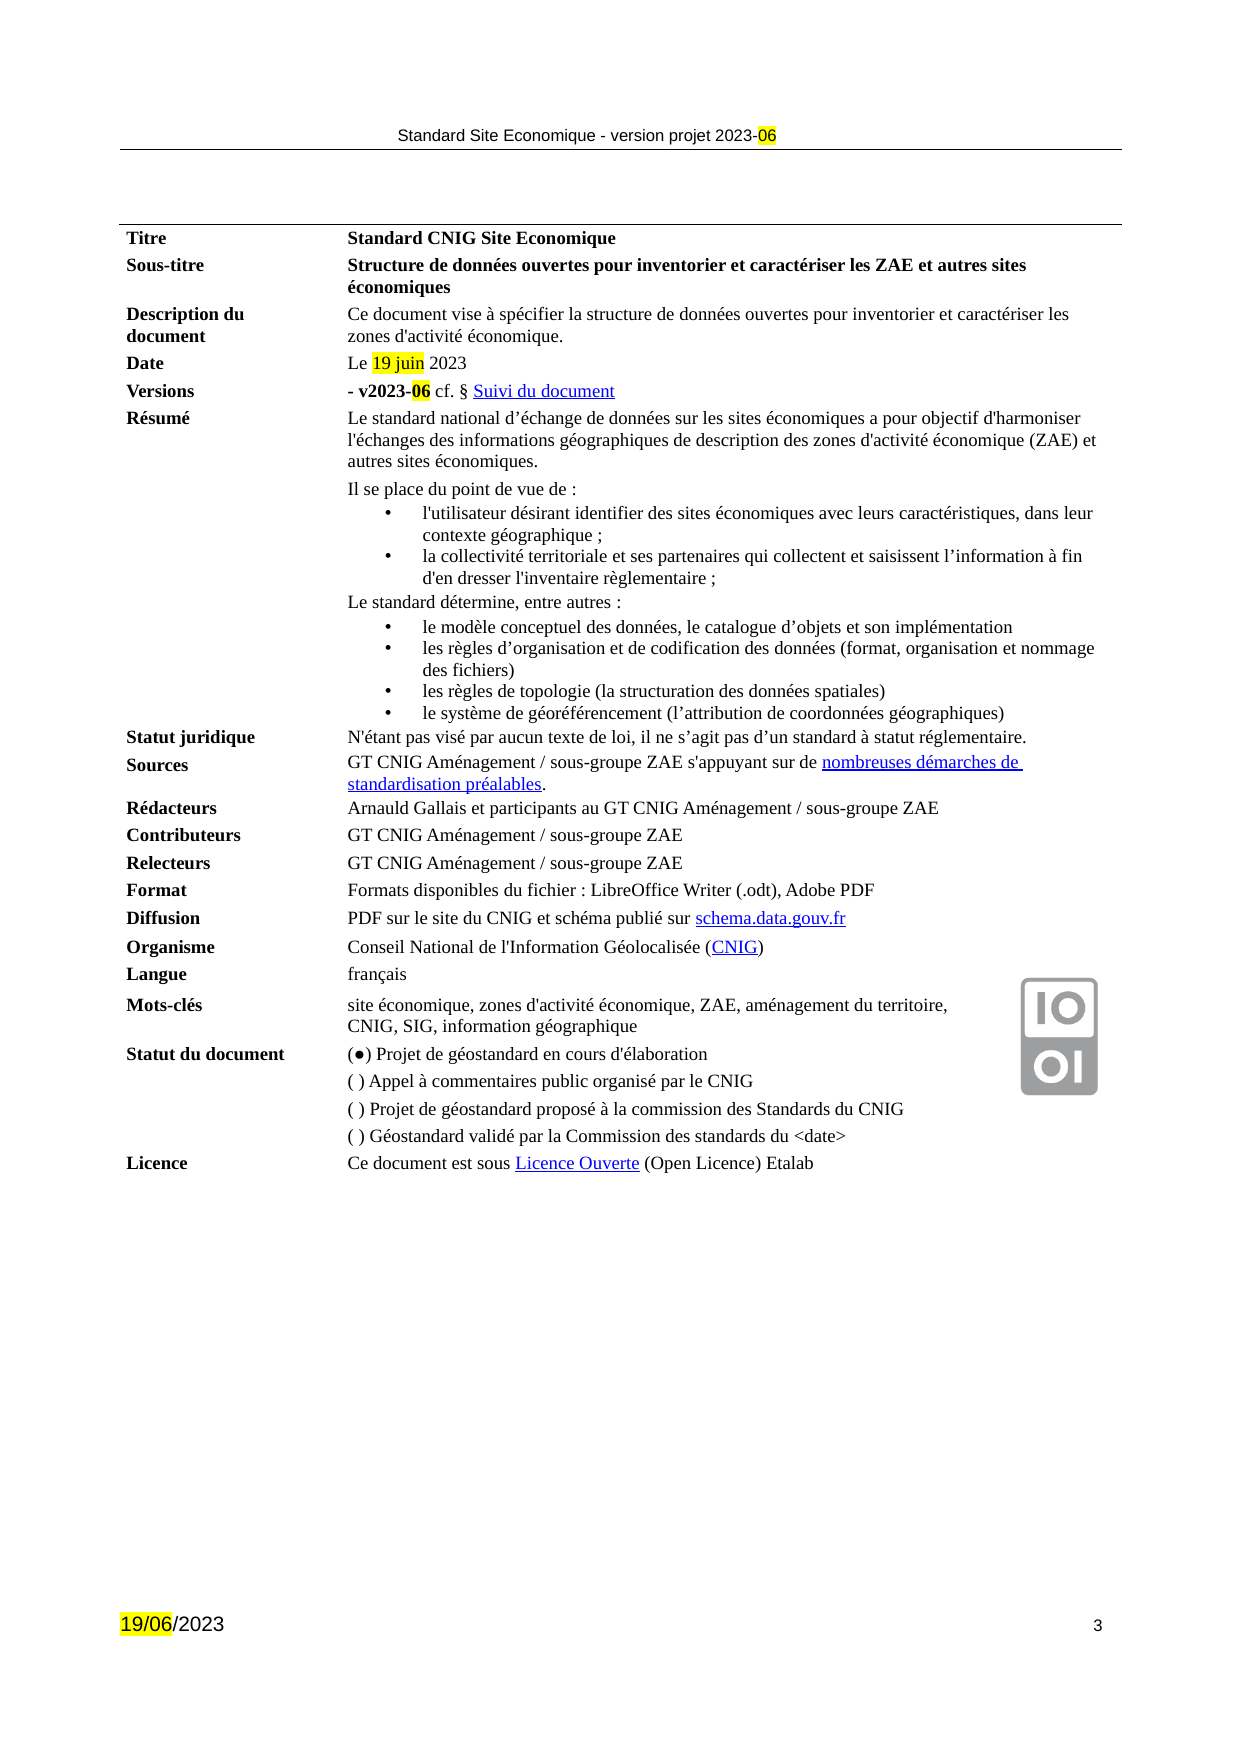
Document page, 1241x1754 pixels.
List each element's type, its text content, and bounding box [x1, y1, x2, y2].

table_cell Le standard national d’échange de données sur les sites économiques a pour objectif d'harmoniser l'échanges des informations géographiques de description des zones d'activité économique (ZAE) et autres sites économiques. Il se place du point de vue de : l'utilisateur désirant identifier des sites économiques avec leurs caractéristiques, dans leur contexte géographique ; la collectivité territoriale et ses partenaires qui collectent et saisissent l’information à fin d'en dresser l'inventaire règlementaire ; Le standard détermine, entre autres : le modèle conceptuel des données, le catalogue d’objets et son implémentation les règles d’organisation et de codification des données (format, organisation et nommage des fichiers) les règles de topologie (la structuration des données spatiales) le système de géoréférencement (l’attribution de coordonnées géographiques) [340, 404, 1122, 723]
table_cell - v2023-06 cf. § Suivi du document [340, 377, 1122, 404]
table_cell Format [119, 876, 340, 904]
table_cell Ce document vise à spécifier la structure de données ouvertes pour inventorier et caractériser les zones d'activité économique. [340, 300, 1122, 349]
table_cell Le 19 juin 2023 [340, 349, 1122, 377]
table_cell Relecteurs [119, 849, 340, 876]
table_cell Statut du document [119, 1040, 340, 1149]
table_cell GT CNIG Aménagement / sous-groupe ZAE [340, 821, 1122, 849]
table_cell Description du document [119, 300, 340, 349]
picture [1018, 975, 1101, 1098]
table_cell GT CNIG Aménagement / sous-groupe ZAE [340, 849, 1122, 876]
table_cell Sources [119, 751, 340, 794]
table_cell Arnauld Gallais et participants au GT CNIG Aménagement / sous-groupe ZAE [340, 794, 1122, 821]
table_cell Langue [119, 960, 340, 991]
table_cell Diffusion [119, 904, 340, 933]
table_cell Contributeurs [119, 821, 340, 849]
table_cell Formats disponibles du fichier : LibreOffice Writer (.odt), Adobe PDF [340, 876, 1122, 904]
table_cell Statut juridique [119, 724, 340, 751]
table_cell Sous-titre [119, 251, 340, 300]
table_cell Versions [119, 377, 340, 404]
table_cell GT CNIG Aménagement / sous-groupe ZAE s'appuyant sur de nombreuses démarches de standardisation préalables. [340, 751, 1122, 794]
table_cell Résumé [119, 404, 340, 723]
table_cell PDF sur le site du CNIG et schéma publié sur schema.data.gouv.fr [340, 904, 1122, 933]
table_cell Organisme [119, 933, 340, 960]
table_cell [993, 933, 1122, 1177]
table_cell (●) Projet de géostandard en cours d'élaboration ( ) Appel à commentaires public organisé par le CNIG ( ) Projet de géostandard proposé à la commission des Standards du CNIG ( ) Géostandard validé par la Commission des standards du <date> [340, 1040, 992, 1149]
table_cell français [340, 960, 992, 991]
table_cell Ce document est sous Licence Ouverte (Open Licence) Etalab [340, 1149, 992, 1177]
table_cell Conseil National de l'Information Géolocalisée (CNIG) [340, 933, 992, 960]
table_cell Licence [119, 1149, 340, 1177]
table_cell Structure de données ouvertes pour inventorier et caractériser les ZAE et autres sites économiques [340, 251, 1122, 300]
table_header Titre [119, 225, 340, 251]
table_cell Date [119, 349, 340, 377]
table_cell Mots-clés [119, 991, 340, 1040]
table_cell site économique, zones d'activité économique, ZAE, aménagement du territoire, CNIG, SIG, information géographique [340, 991, 992, 1040]
table_header Standard CNIG Site Economique [340, 225, 1122, 251]
table_cell N'étant pas visé par aucun texte de loi, il ne s’agit pas d’un standard à statut réglementaire. [340, 724, 1122, 751]
table_cell Rédacteurs [119, 794, 340, 821]
